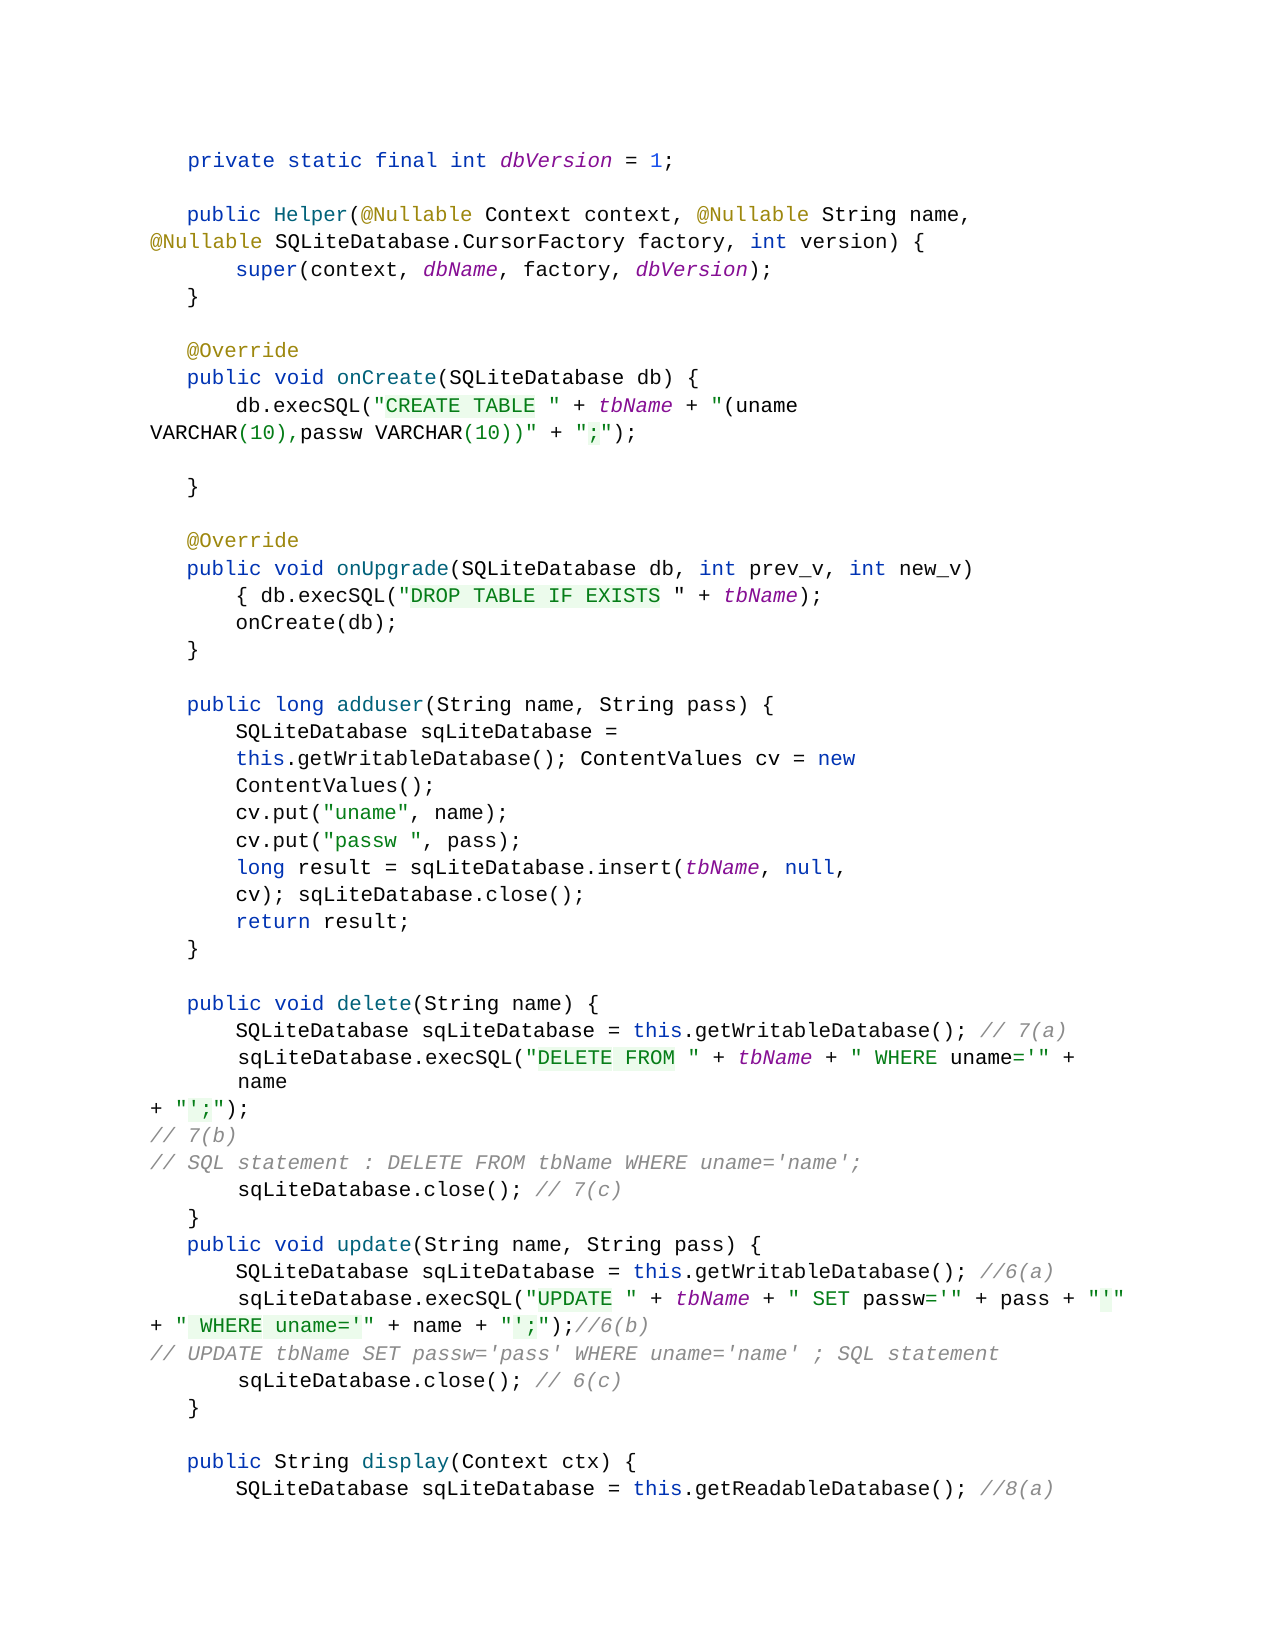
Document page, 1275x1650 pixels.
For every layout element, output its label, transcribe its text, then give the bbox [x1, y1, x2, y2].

text return result; [235, 911, 1129, 935]
text sqLiteDatabase.close(); // 7(c) [237, 1179, 1129, 1203]
text // 7(b) [150, 1125, 1129, 1149]
text long result = sqLiteDatabase.insert(tbName, null, cv); sqLiteDatabase.close(); [235, 857, 896, 908]
text @Override [187, 340, 1129, 364]
text } [187, 476, 1129, 500]
text public void update(String name, String pass) { [187, 1234, 1129, 1257]
text SQLiteDatabase sqLiteDatabase = this.getWritableDatabase(); //6(a) [235, 1261, 1129, 1285]
text + "';"); [150, 1098, 1129, 1122]
text onCreate(db); [235, 612, 1129, 636]
text public Helper(@Nullable Context context, @Nullable String name, @Nullable SQLiteDatabase.CursorFactory factory, int version) { [150, 204, 1077, 255]
text sqLiteDatabase.execSQL("DELETE FROM " + tbName + " WHERE uname='" + name [237, 1047, 1129, 1094]
text @Override [187, 531, 1129, 554]
text super(context, dbName, factory, dbVersion); [235, 259, 1129, 282]
text + " WHERE uname='" + name + "';");//6(b) [150, 1315, 1129, 1339]
text SQLiteDatabase sqLiteDatabase = this.getWritableDatabase(); ContentValues cv = new ContentValues(); [235, 721, 956, 799]
text sqLiteDatabase.execSQL("UPDATE " + tbName + " SET passw='" + pass + "'" [237, 1288, 1129, 1312]
text SQLiteDatabase sqLiteDatabase = this.getWritableDatabase(); // 7(a) [235, 1020, 1129, 1043]
text } [187, 1207, 1129, 1230]
text db.execSQL("CREATE TABLE " + tbName + "(uname VARCHAR(10),passw VARCHAR(10))" + ";"); [150, 394, 1006, 445]
text } [187, 938, 1129, 962]
text public String display(Context ctx) { [187, 1451, 1129, 1475]
text SQLiteDatabase sqLiteDatabase = this.getReadableDatabase(); //8(a) [235, 1478, 1129, 1502]
text } [187, 1397, 1129, 1421]
text // UPDATE tbName SET passw='pass' WHERE uname='name' ; SQL statement [150, 1343, 1129, 1366]
text public void onUpgrade(SQLiteDatabase db, int prev_v, int new_v) { db.execSQL("DROP TABLE IF EXISTS " + tbName); [186, 558, 980, 608]
text cv.put("uname", name); [235, 802, 1129, 826]
text public void delete(String name) { [187, 993, 1129, 1016]
text } [187, 286, 1129, 309]
text cv.put("passw ", pass); [235, 829, 1129, 853]
text private static final int dbVersion = 1; [187, 150, 1129, 174]
text } [187, 639, 1129, 663]
text // SQL statement : DELETE FROM tbName WHERE uname='name'; [150, 1152, 1129, 1176]
text public long adduser(String name, String pass) { [187, 694, 1129, 717]
text sqLiteDatabase.close(); // 6(c) [237, 1370, 1129, 1393]
text public void onCreate(SQLiteDatabase db) { [187, 367, 1129, 391]
